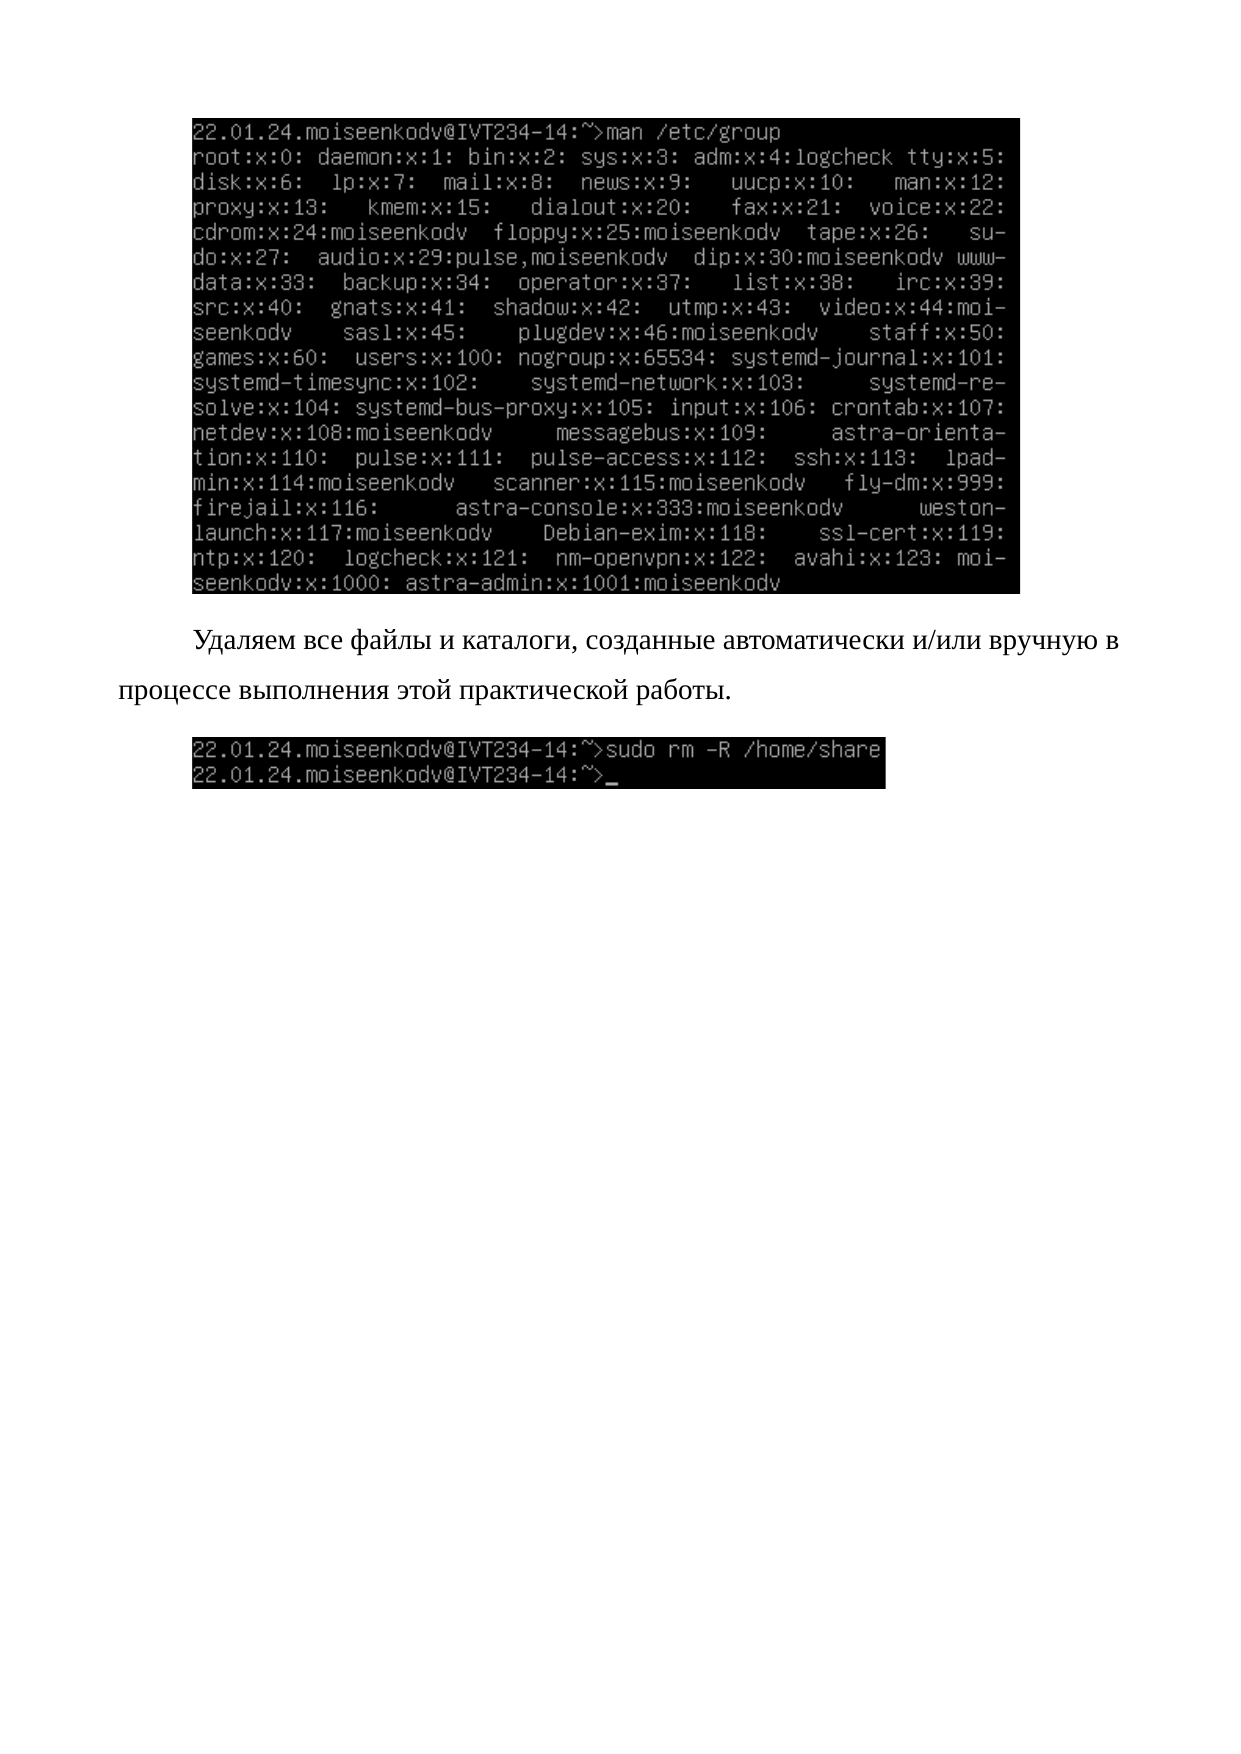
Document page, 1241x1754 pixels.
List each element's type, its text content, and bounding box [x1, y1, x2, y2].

text Удаляем все файлы и каталоги, созданные автоматически и/или вручную в процессе выполнения этой практической работы. [118, 622, 1122, 706]
